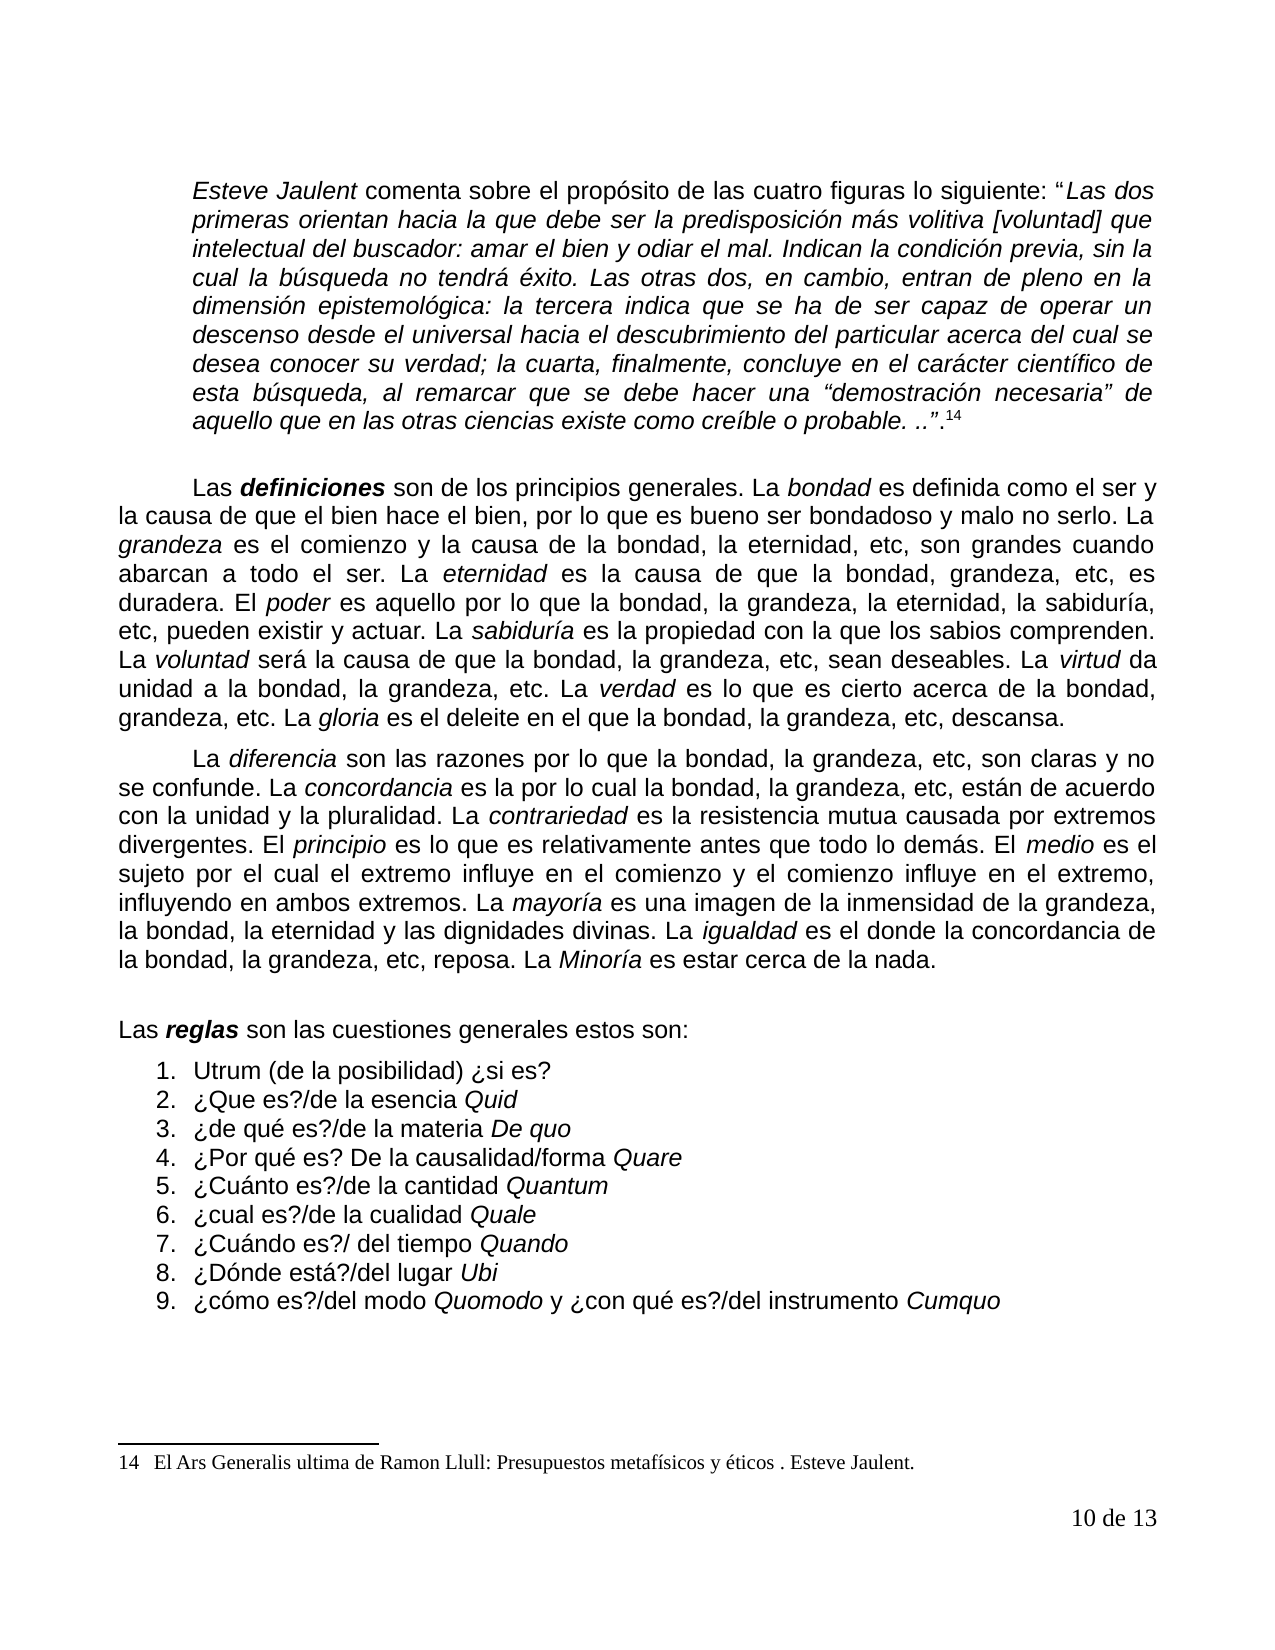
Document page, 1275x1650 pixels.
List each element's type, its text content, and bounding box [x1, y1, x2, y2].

text El Ars Generalis ultima de Ramon Llull: Presupuestos metafísicos y éticos . Esteve Jaulent. [118, 1449, 1157, 1474]
list ¿Dónde está?/del lugar Ubi [156, 1258, 1157, 1286]
subtitle Las definiciones son de los principios generales. La bondad es definida como el ser y la causa de que el bien hace el bien, por lo que es bueno ser bondadoso y malo no serlo. La grandeza es el comienzo y la causa de la bondad, la eternidad, etc, son grandes cuando abarcan a todo el ser. La eternidad es la causa de que la bondad, grandeza, etc, es duradera. El poder es aquello por lo que la bondad, la grandeza, la eternidad, la sabiduría, etc, pueden existir y actuar. La sabiduría es la propiedad con la que los sabios comprenden. La voluntad será la causa de que la bondad, la grandeza, etc, sean deseables. La virtud da unidad a la bondad, la grandeza, etc. La verdad es lo que es cierto acerca de la bondad, grandeza, etc. La gloria es el deleite en el que la bondad, la grandeza, etc, descansa. [118, 473, 1157, 731]
list ¿Por qué es? De la causalidad/forma Quare [156, 1143, 1157, 1171]
list ¿cómo es?/del modo Quomodo y ¿con qué es?/del instrumento Cumquo [156, 1286, 1157, 1315]
list ¿de qué es?/de la materia De quo [156, 1114, 1157, 1143]
list Utrum (de la posibilidad) ¿si es? [156, 1056, 1157, 1085]
list ¿Que es?/de la esencia Quid [156, 1085, 1157, 1114]
text Las reglas son las cuestiones generales estos son: [118, 1015, 1157, 1044]
text La diferencia son las razones por lo que la bondad, la grandeza, etc, son claras y no se confunde. La concordancia es la por lo cual la bondad, la grandeza, etc, están de acuerdo con la unidad y la pluralidad. La contrariedad es la resistencia mutua causada por extremos divergentes. El principio es lo que es relativamente antes que todo lo demás. El medio es el sujeto por el cual el extremo influye en el comienzo y el comienzo influye en el extremo, influyendo en ambos extremos. La mayoría es una imagen de la inmensidad de la grandeza, la bondad, la eternidad y las dignidades divinas. La igualdad es el donde la concordancia de la bondad, la grandeza, etc, reposa. La Minoría es estar cerca de la nada. [118, 744, 1157, 974]
subtitle Esteve Jaulent comenta sobre el propósito de las cuatro figuras lo siguiente: “Las dos primeras orientan hacia la que debe ser la predisposición más volitiva [voluntad] que intelectual del buscador: amar el bien y odiar el mal. Indican la condición previa, sin la cual la búsqueda no tendrá éxito. Las otras dos, en cambio, entran de pleno en la dimensión epistemológica: la tercera indica que se ha de ser capaz de operar un descenso desde el universal hacia el descubrimiento del particular acerca del cual se desea conocer su verdad; la cuarta, finalmente, concluye en el carácter científico de esta búsqueda, al remarcar que se debe hacer una “demostración necesaria” de aquello que en las otras ciencias existe como creíble o probable. ..”. [192, 176, 1157, 435]
list ¿Cuánto es?/de la cantidad Quantum [156, 1171, 1157, 1200]
list ¿cual es?/de la cualidad Quale [156, 1200, 1157, 1229]
list ¿Cuándo es?/ del tiempo Quando [156, 1229, 1157, 1258]
